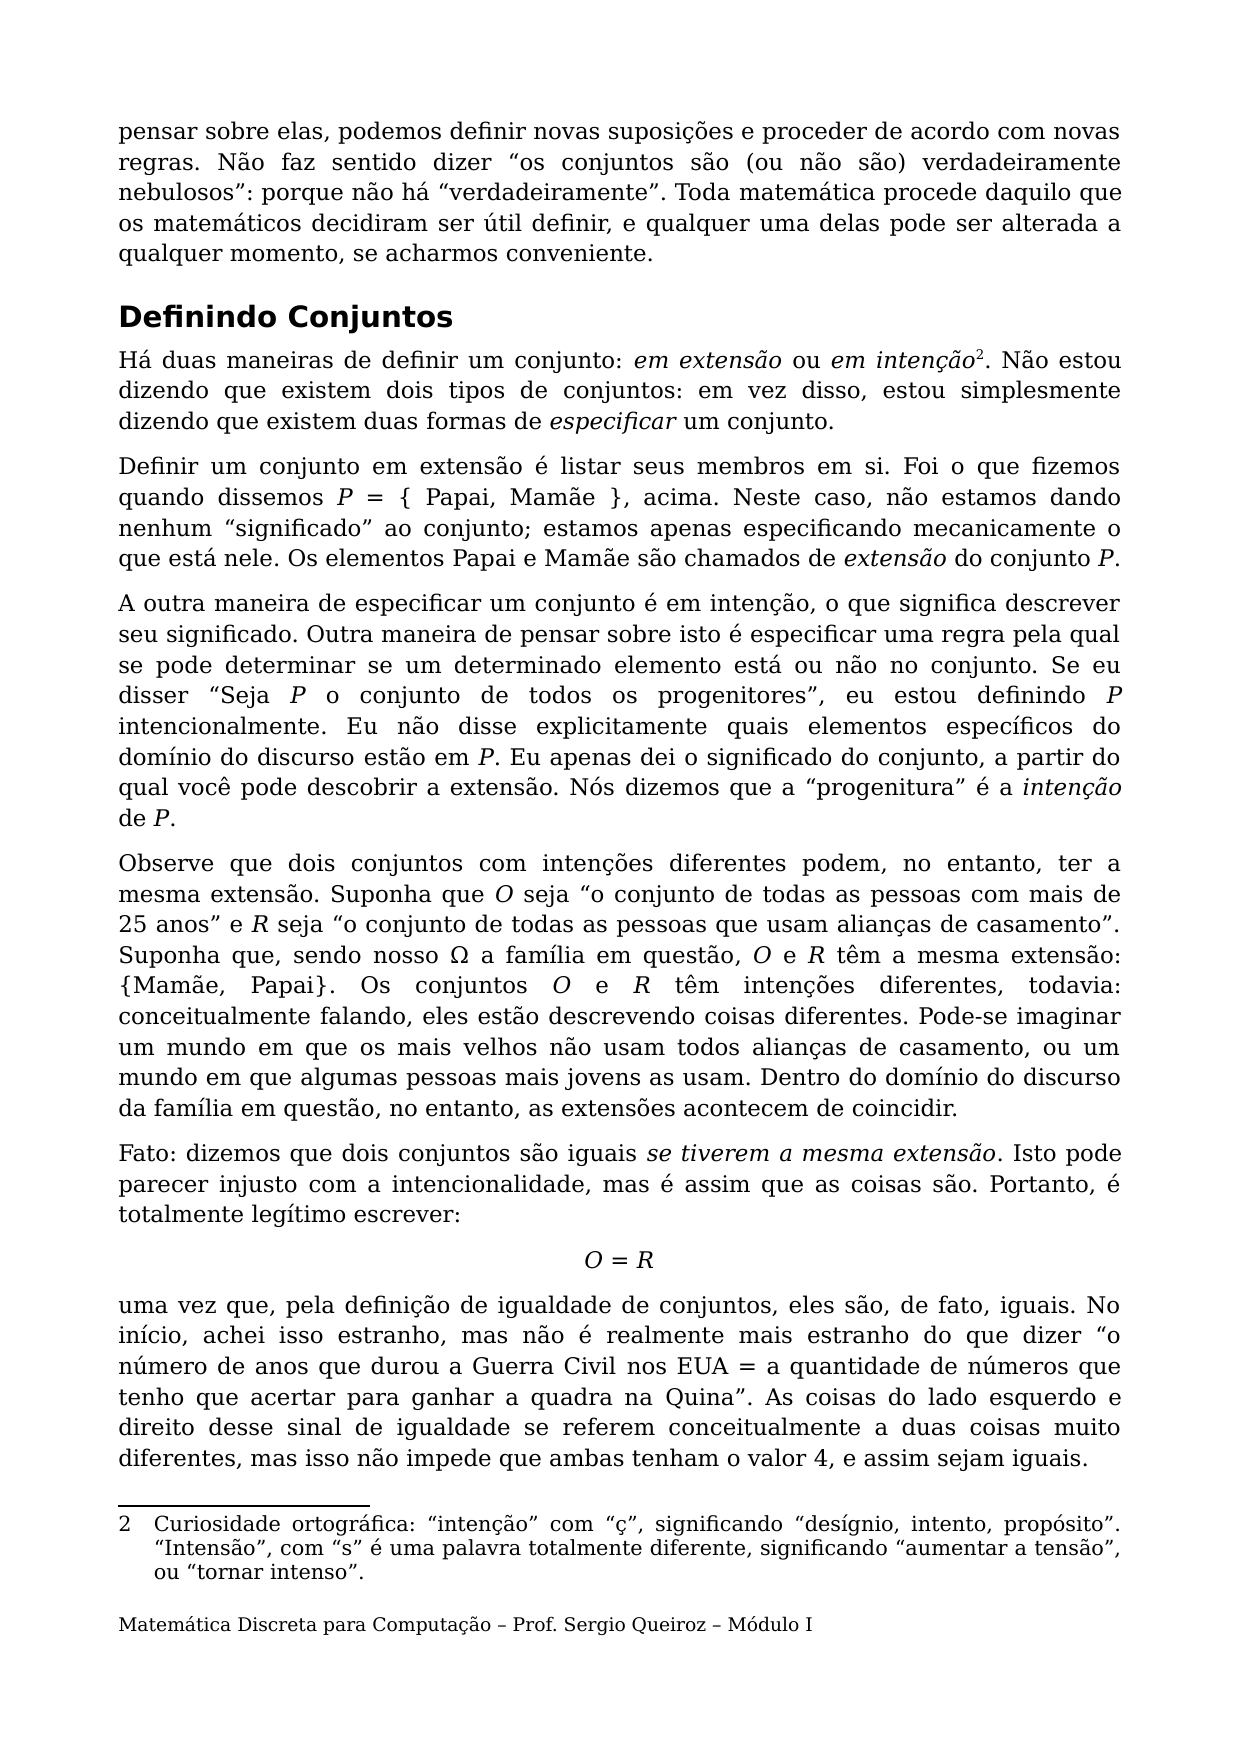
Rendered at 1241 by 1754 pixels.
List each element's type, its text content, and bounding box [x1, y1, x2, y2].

subtitle Definindo Conjuntos [118, 300, 1122, 334]
text uma vez que, pela definição de igualdade de conjuntos, eles são, de fato, iguais. No início, achei isso estranho, mas não é realmente mais estranho do que dizer “o número de anos que durou a Guerra Civil nos EUA = a quantidade de números que tenho que acertar para ganhar a quadra na Quina”. As coisas do lado esquerdo e direito desse sinal de igualdade se referem conceitualmente a duas coisas muito diferentes, mas isso não impede que ambas tenham o valor 4, e assim sejam iguais. [118, 1292, 1122, 1472]
text pensar sobre elas, podemos definir novas suposições e proceder de acordo com novas regras. Não faz sentido dizer “os conjuntos são (ou não são) verdadeiramente nebulosos”: porque não há “verdadeiramente”. Toda matemática procede daquilo que os matemáticos decidiram ser útil definir, e qualquer uma delas pode ser alterada a qualquer momento, se acharmos conveniente. [118, 118, 1122, 267]
text Curiosidade ortográfica: “intenção” com “ç”, significando “desígnio, intento, propósito”. “Intensão”, com “s” é uma palavra totalmente diferente, significando “aumentar a tensão”, ou “tornar intenso”. [118, 1512, 1122, 1584]
text Definir um conjunto em extensão é listar seus membros em si. Foi o que fizemos quando dissemos P = { Papai, Mamãe }, acima. Neste caso, não estamos dando nenhum “significado” ao conjunto; estamos apenas especificando mecanicamente o que está nele. Os elementos Papai e Mamãe são chamados de extensão do conjunto P. [118, 453, 1122, 572]
text Observe que dois conjuntos com intenções diferentes podem, no entanto, ter a mesma extensão. Suponha que O seja “o conjunto de todas as pessoas com mais de 25 anos” e R seja “o conjunto de todas as pessoas que usam alianças de casamento”. Suponha que, sendo nosso Ω a família em questão, O e R têm a mesma extensão: {Mamãe, Papai}. Os conjuntos O e R têm intenções diferentes, todavia: conceitualmente falando, eles estão descrevendo coisas diferentes. Pode-se imaginar um mundo em que os mais velhos não usam todos alianças de casamento, ou um mundo em que algumas pessoas mais jovens as usam. Dentro do domínio do discurso da família em questão, no entanto, as extensões acontecem de coincidir. [118, 850, 1122, 1122]
text A outra maneira de especificar um conjunto é em intenção, o que significa descrever seu significado. Outra maneira de pensar sobre isto é especificar uma regra pela qual se pode determinar se um determinado elemento está ou não no conjunto. Se eu disser “Seja P o conjunto de todos os progenitores”, eu estou definindo P intencionalmente. Eu não disse explicitamente quais elementos específicos do domínio do discurso estão em P. Eu apenas dei o significado do conjunto, a partir do qual você pode descobrir a extensão. Nós dizemos que a “progenitura” é a intenção de P. [118, 591, 1122, 832]
text Há duas maneiras de definir um conjunto: em extensão ou em intenção. Não estou dizendo que existem dois tipos de conjuntos: em vez disso, estou simplesmente dizendo que existem duas formas de especificar um conjunto. [118, 347, 1122, 435]
text O = R [118, 1247, 1122, 1273]
text Fato: dizemos que dois conjuntos são iguais se tiverem a mesma extensão. Isto pode parecer injusto com a intencionalidade, mas é assim que as coisas são. Portanto, é totalmente legítimo escrever: [118, 1140, 1122, 1228]
